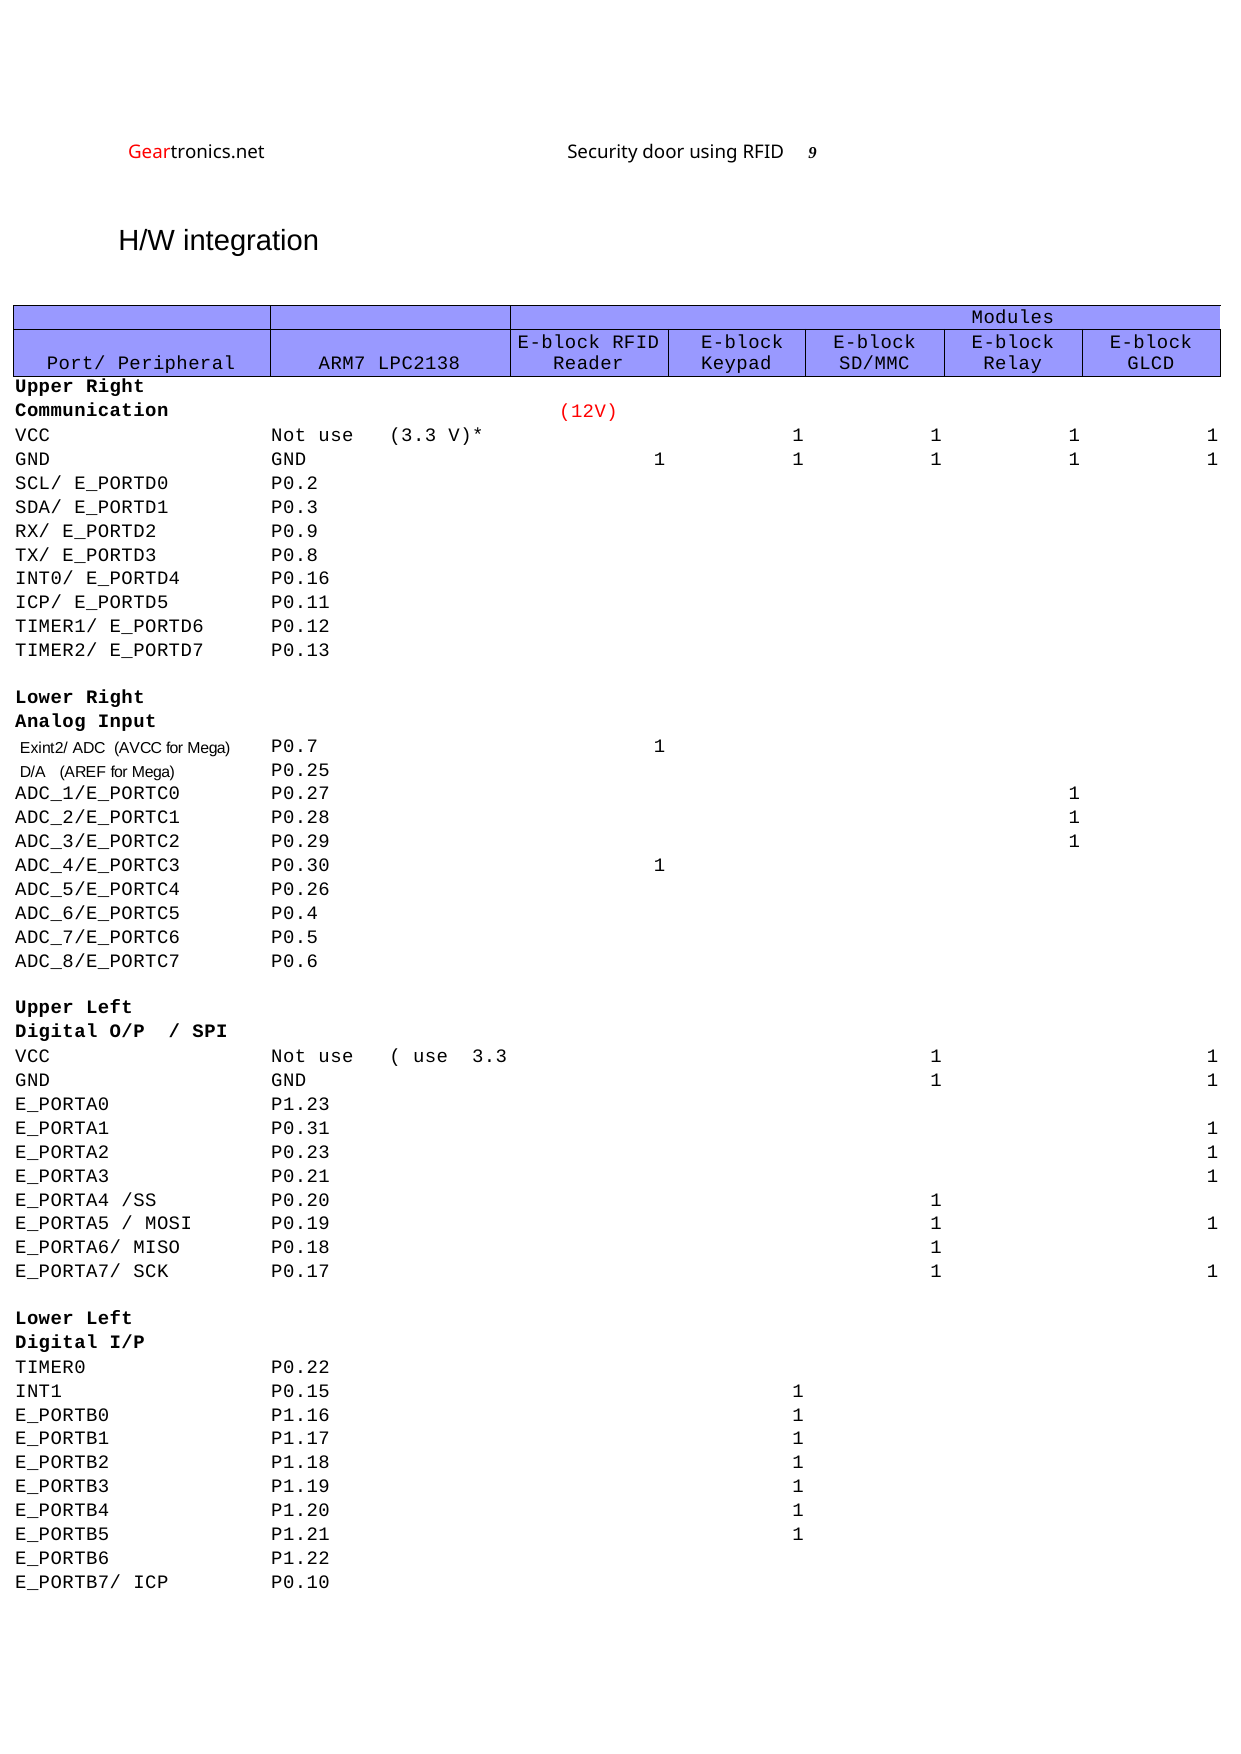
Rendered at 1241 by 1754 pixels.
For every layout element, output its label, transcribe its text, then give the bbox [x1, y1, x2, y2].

subtitle H/W integration [118, 224, 1181, 256]
